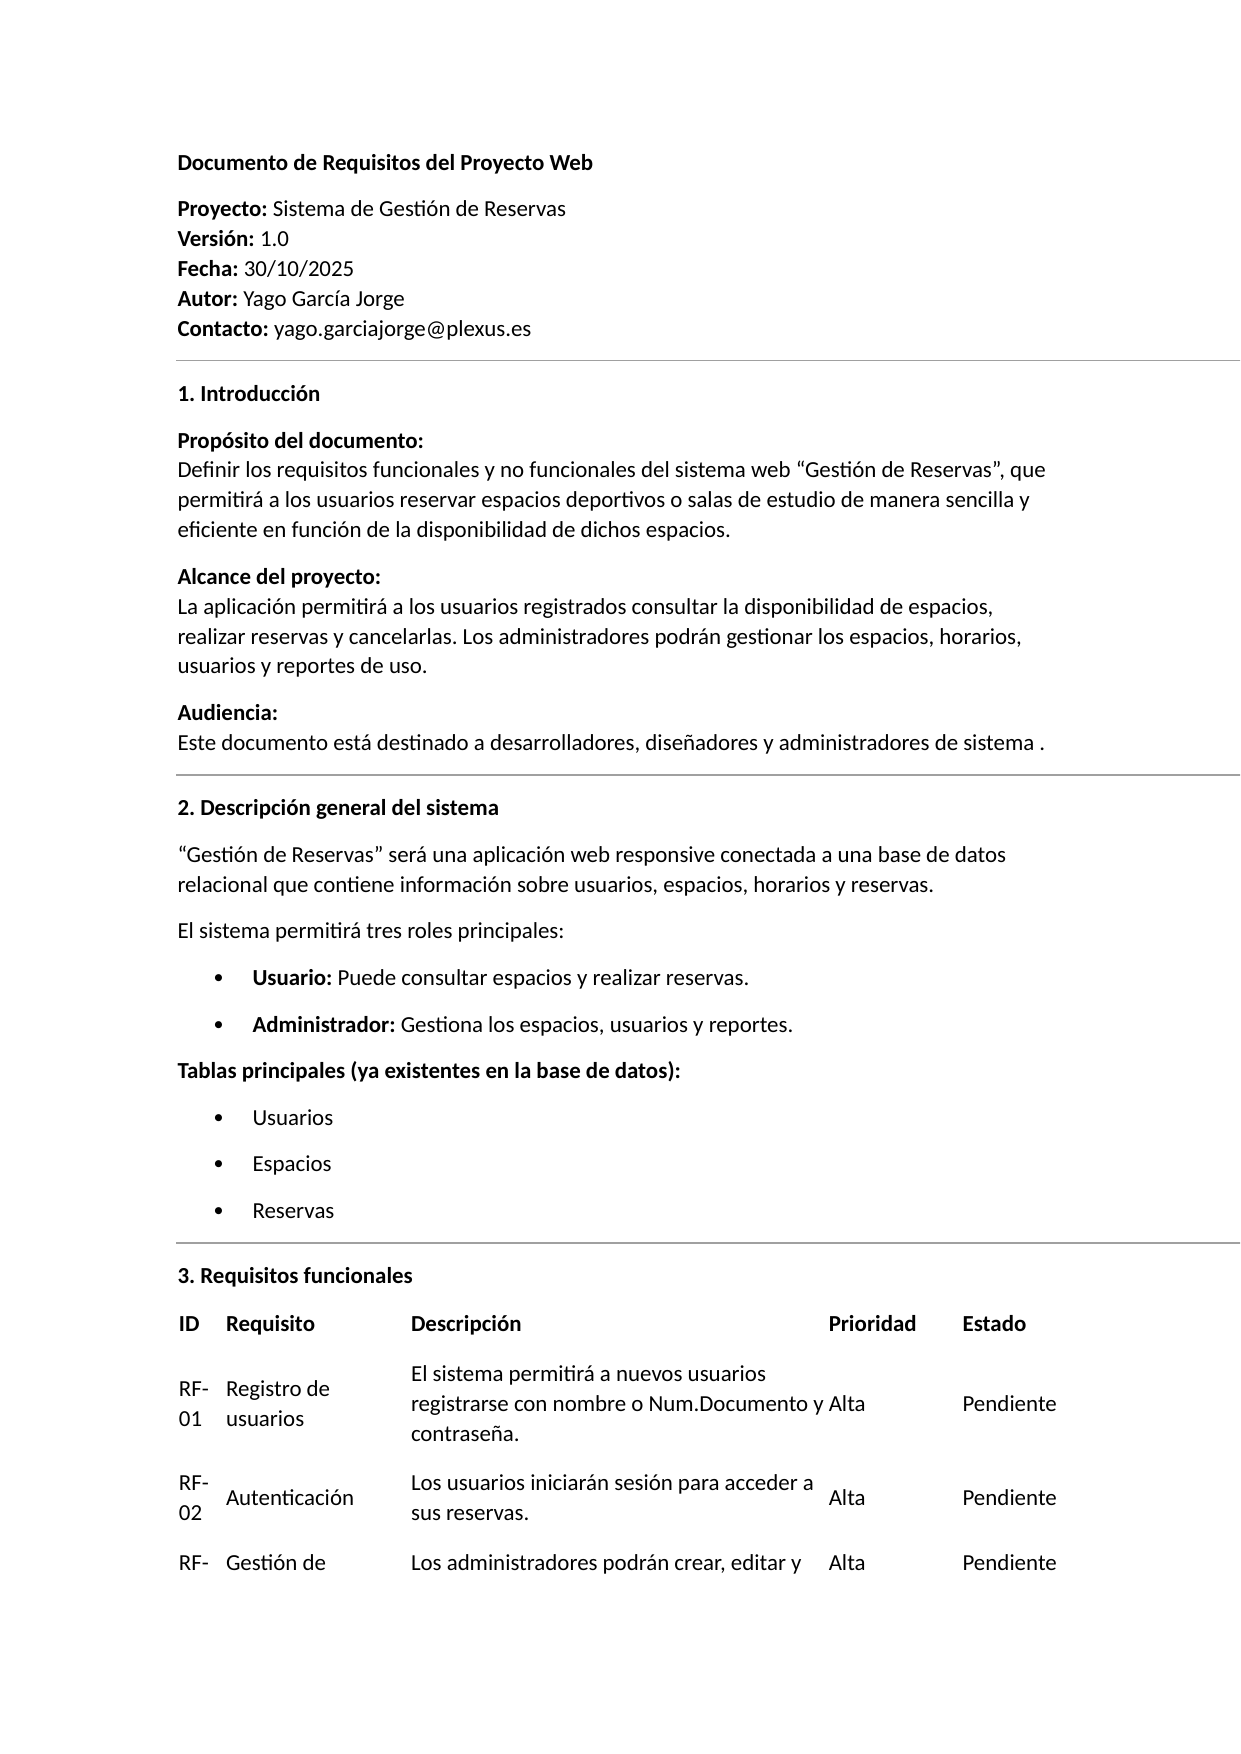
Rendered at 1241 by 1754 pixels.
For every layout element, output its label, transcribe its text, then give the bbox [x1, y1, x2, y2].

table_cell Los administradores podrán crear, editar y [409, 1546, 827, 1596]
table_cell Alta [827, 1358, 961, 1467]
table_cell Alta [827, 1546, 961, 1596]
list Usuario: Puede consultar espacios y realizar reservas. [215, 963, 1063, 991]
table_header Descripción [409, 1308, 827, 1357]
text 3. Requisitos funcionales [177, 1261, 1063, 1289]
table_cell Pendiente [961, 1467, 1063, 1546]
list Espacios [215, 1149, 1063, 1177]
text Audiencia: Este documento está destinado a desarrolladores, diseñadores y administradores de sistema . [177, 698, 1063, 756]
list Usuarios [215, 1103, 1063, 1131]
text Alcance del proyecto: La aplicación permitirá a los usuarios registrados consultar la disponibilidad de espacios, realizar reservas y cancelarlas. Los administradores podrán gestionar los espacios, horarios, usuarios y reportes de uso. [177, 562, 1063, 680]
table_cell Gestión de [224, 1546, 409, 1596]
table_header Prioridad [827, 1308, 961, 1357]
text Tablas principales (ya existentes en la base de datos): [177, 1056, 1063, 1084]
table_cell Autenticación [224, 1467, 409, 1546]
table_cell RF-02 [177, 1467, 224, 1546]
table_cell Pendiente [961, 1546, 1063, 1596]
table_header Estado [961, 1308, 1063, 1357]
text Propósito del documento: Definir los requisitos funcionales y no funcionales del sistema web “Gestión de Reservas”, que permitirá a los usuarios reservar espacios deportivos o salas de estudio de manera sencilla y eficiente en función de la disponibilidad de dichos espacios. [177, 426, 1063, 543]
text 2. Descripción general del sistema [177, 793, 1063, 822]
text El sistema permitirá tres roles principales: [177, 917, 1063, 944]
text 1. Introducción [177, 379, 1063, 407]
table_cell Los usuarios iniciarán sesión para acceder a sus reservas. [409, 1467, 827, 1546]
table_cell El sistema permitirá a nuevos usuarios registrarse con nombre o Num.Documento y contraseña. [409, 1358, 827, 1467]
table_cell Pendiente [961, 1358, 1063, 1467]
table_header Requisito [224, 1308, 409, 1357]
list Administrador: Gestiona los espacios, usuarios y reportes. [215, 1010, 1063, 1038]
table_cell Registro de usuarios [224, 1358, 409, 1467]
table_cell RF-01 [177, 1358, 224, 1467]
list Reservas [215, 1196, 1063, 1224]
table_cell RF- [177, 1546, 224, 1596]
text Documento de Requisitos del Proyecto Web [177, 148, 1063, 176]
text Proyecto: Sistema de Gestión de Reservas Versión: 1.0 Fecha: 30/10/2025 Autor: Yago García Jorge Contacto: yago.garciajorge@plexus.es [177, 194, 1063, 342]
text “Gestión de Reservas” será una aplicación web responsive conectada a una base de datos relacional que contiene información sobre usuarios, espacios, horarios y reservas. [177, 840, 1063, 898]
table_header ID [177, 1308, 224, 1357]
table_cell Alta [827, 1467, 961, 1546]
